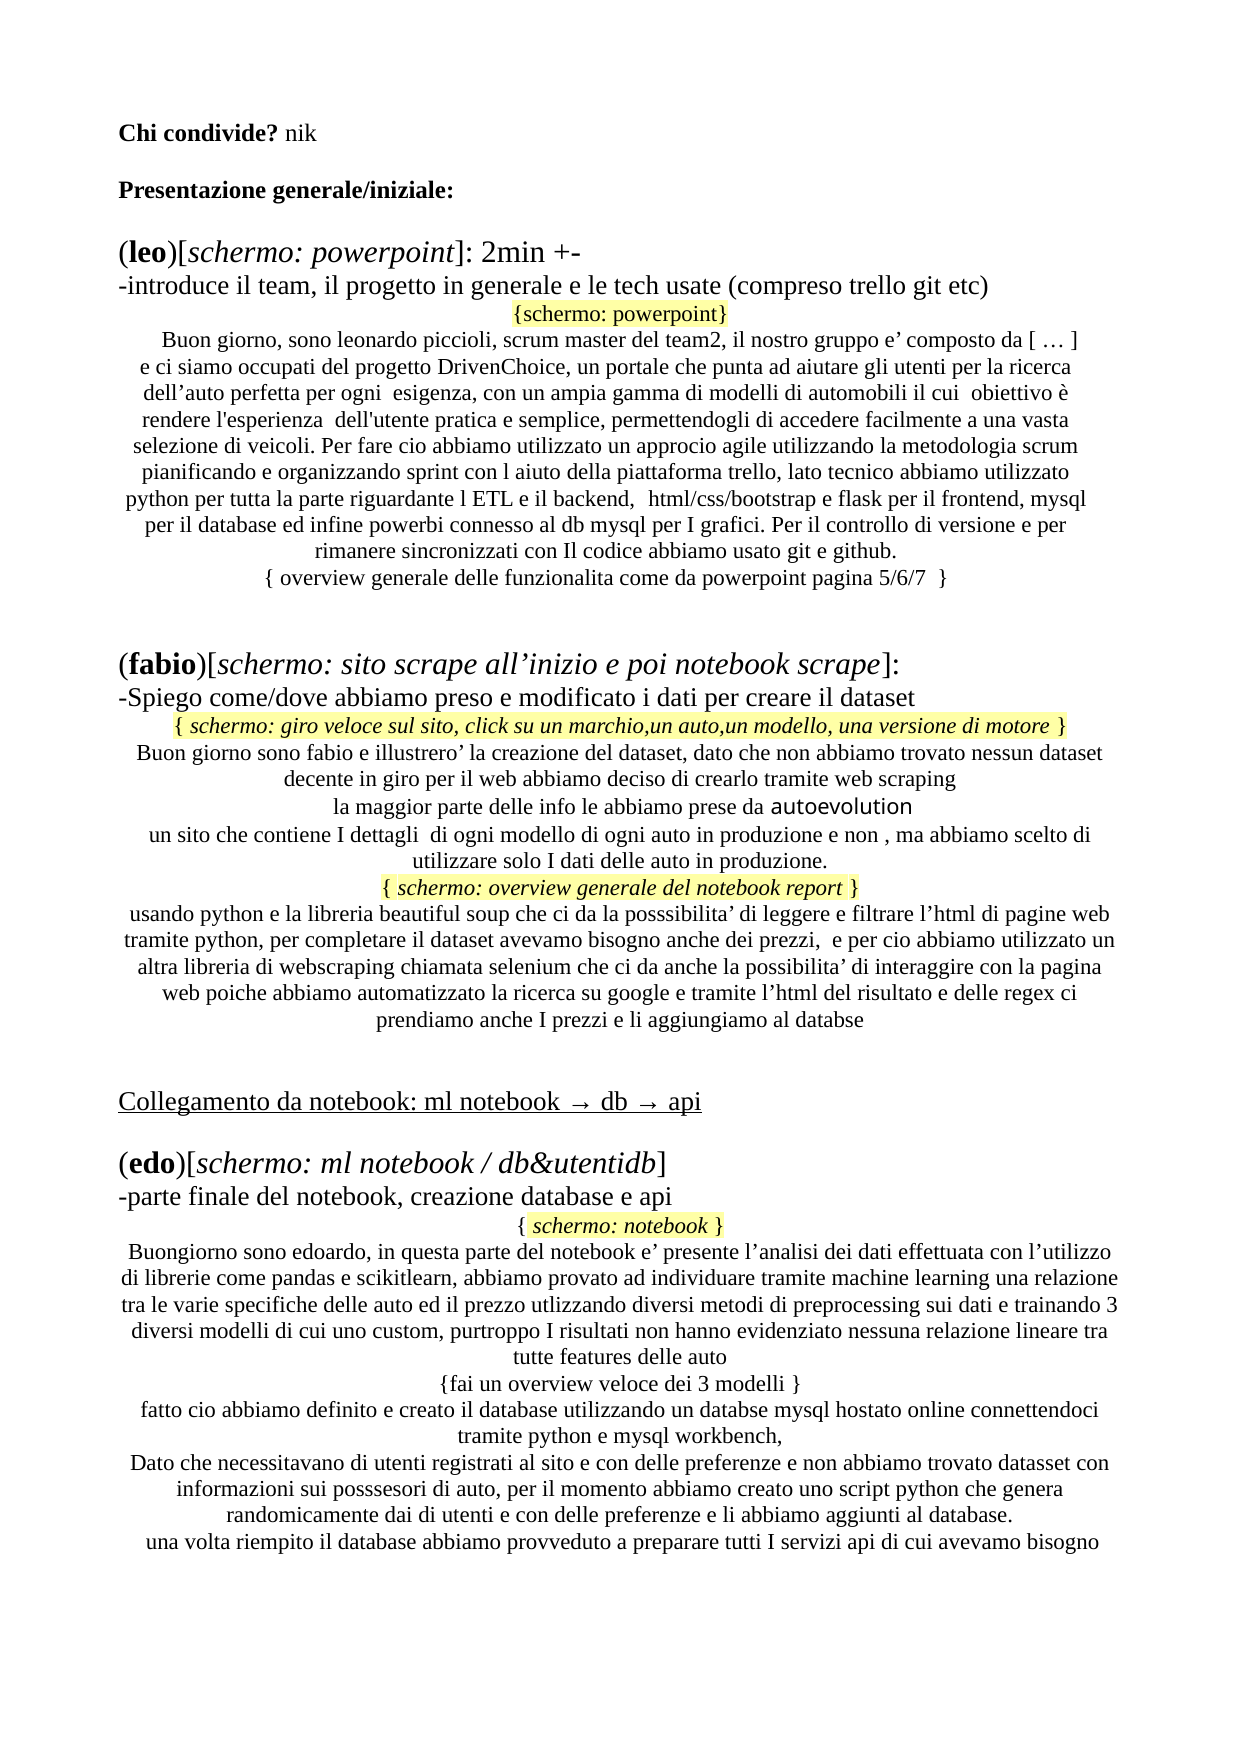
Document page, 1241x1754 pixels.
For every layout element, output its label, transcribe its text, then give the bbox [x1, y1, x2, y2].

text Buongiorno sono edoardo, in questa parte del notebook e’ presente l’analisi dei dati effettuata con l’utilizzo di librerie come pandas e scikitlearn, abbiamo provato ad individuare tramite machine learning una relazione tra le varie specifiche delle auto ed il prezzo utlizzando diversi metodi di preprocessing sui dati e trainando 3 diversi modelli di cui uno custom, purtroppo I risultati non hanno evidenziato nessuna relazione lineare tra tutte features delle auto [118, 1238, 1122, 1370]
text { schermo: overview generale del notebook report } [118, 874, 1122, 900]
text { overview generale delle funzionalita come da powerpoint pagina 5/6/7 } [118, 564, 1094, 590]
text la maggior parte delle info le abbiamo prese da autoevolution [118, 791, 1122, 821]
text (edo)[schermo: ml notebook / db&utentidb] [118, 1144, 1122, 1181]
text { schermo: notebook } [118, 1212, 1122, 1238]
text -Spiego come/dove abbiamo preso e modificato i dati per creare il dataset [118, 681, 1122, 712]
text -parte finale del notebook, creazione database e api [118, 1181, 1122, 1212]
text Chi condivide? nik [118, 118, 1122, 147]
text un sito che contiene I dettagli di ogni modello di ogni auto in produzione e non , ma abbiamo scelto di utilizzare solo I dati delle auto in produzione. [118, 821, 1122, 874]
text { schermo: giro veloce sul sito, click su un marchio,un auto,un modello, una versione di motore } [118, 712, 1122, 739]
text Buon giorno sono fabio e illustrero’ la creazione del dataset, dato che non abbiamo trovato nessun dataset decente in giro per il web abbiamo deciso di crearlo tramite web scraping [118, 739, 1122, 791]
text {fai un overview veloce dei 3 modelli } [118, 1370, 1122, 1396]
text Presentazione generale/iniziale: [118, 176, 1122, 204]
text una volta riempito il database abbiamo provveduto a preparare tutti I servizi api di cui avevamo bisogno [118, 1528, 1122, 1554]
text usando python e la libreria beautiful soup che ci da la posssibilita’ di leggere e filtrare l’html di pagine web tramite python, per completare il dataset avevamo bisogno anche dei prezzi, e per cio abbiamo utilizzato un altra libreria di webscraping chiamata selenium che ci da anche la possibilita’ di interaggire con la pagina web poiche abbiamo automatizzato la ricerca su google e tramite l’html del risultato e delle regex ci prendiamo anche I prezzi e li aggiungiamo al databse [118, 900, 1122, 1032]
text -introduce il team, il progetto in generale e le tech usate (compreso trello git etc) [118, 269, 1122, 300]
text fatto cio abbiamo definito e creato il database utilizzando un databse mysql hostato online connettendoci tramite python e mysql workbench, [118, 1396, 1122, 1449]
text Collegamento da notebook: ml notebook → db → api [118, 1085, 1122, 1116]
text Buon giorno, sono leonardo piccioli, scrum master del team2, il nostro gruppo e’ composto da [ … ] [118, 327, 1122, 353]
text Dato che necessitavano di utenti registrati al sito e con delle preferenze e non abbiamo trovato datasset con informazioni sui posssesori di auto, per il momento abbiamo creato uno script python che genera randomicamente dai di utenti e con delle preferenze e li abbiamo aggiunti al database. [118, 1449, 1122, 1528]
text (fabio)[schermo: sito scrape all’inizio e poi notebook scrape]: [118, 645, 1122, 681]
text e ci siamo occupati del progetto DrivenChoice, un portale che punta ad aiutare gli utenti per la ricerca dell’auto perfetta per ogni esigenza, con un ampia gamma di modelli di automobili il cui obiettivo è rendere l'esperienza dell'utente pratica e semplice, permettendogli di accedere facilmente a una vasta selezione di veicoli. Per fare cio abbiamo utilizzato un approcio agile utilizzando la metodologia scrum pianificando e organizzando sprint con l aiuto della piattaforma trello, lato tecnico abbiamo utilizzato python per tutta la parte riguardante l ETL e il backend, html/css/bootstrap e flask per il frontend, mysql per il database ed infine powerbi connesso al db mysql per I grafici. Per il controllo di versione e per rimanere sincronizzati con Il codice abbiamo usato git e github. [118, 353, 1094, 564]
text (leo)[schermo: powerpoint]: 2min +- [118, 233, 1122, 269]
text {schermo: powerpoint} [118, 300, 1122, 327]
